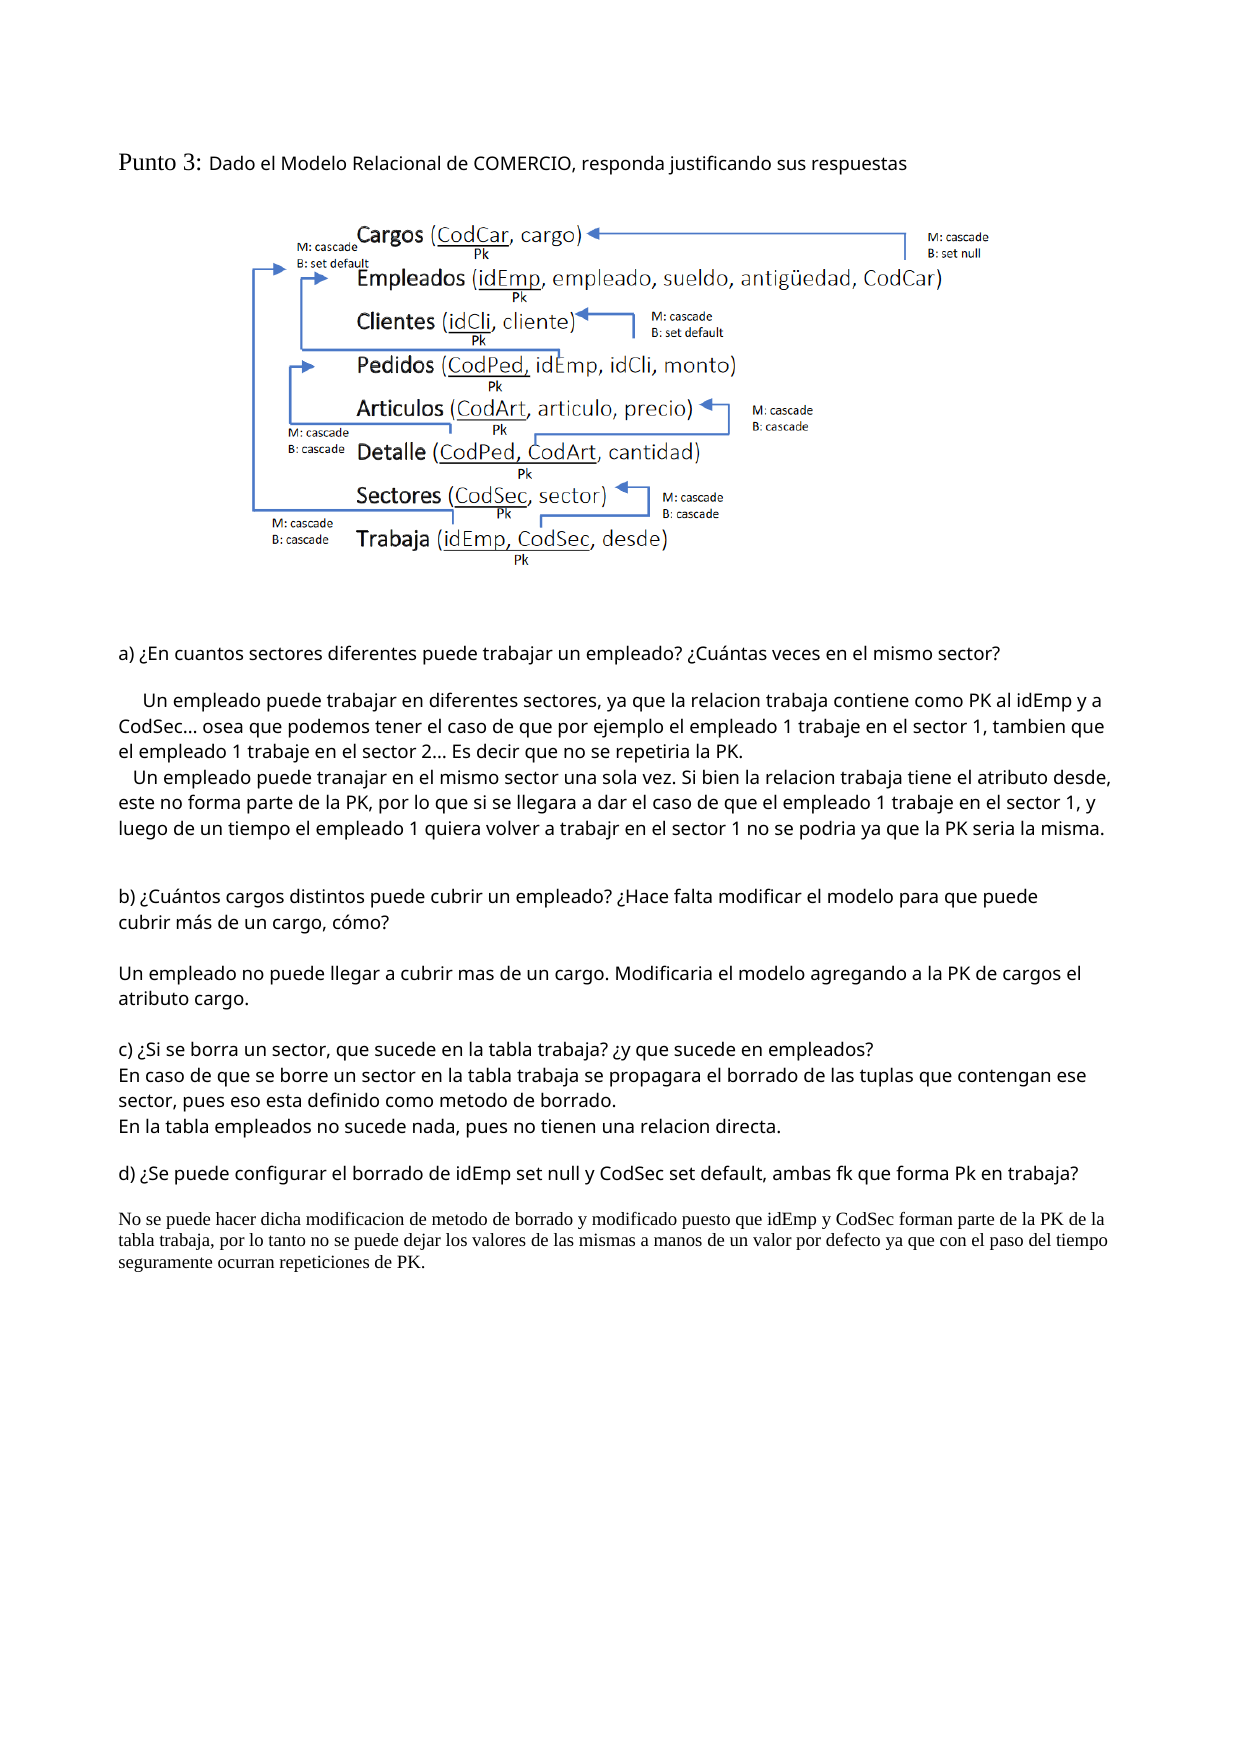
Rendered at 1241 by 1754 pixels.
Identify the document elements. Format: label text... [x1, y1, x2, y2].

text En la tabla empleados no sucede nada, pues no tienen una relacion directa. [118, 1113, 1122, 1139]
picture [225, 197, 1015, 576]
text Un empleado no puede llegar a cubrir mas de un cargo. Modificaria el modelo agregando a la PK de cargos el atributo cargo. [118, 960, 1122, 1011]
text No se puede hacer dicha modificacion de metodo de borrado y modificado puesto que idEmp y CodSec forman parte de la PK de la tabla trabaja, por lo tanto no se puede dejar los valores de las mismas a manos de un valor por defecto ya que con el paso del tiempo seguramente ocurran repeticiones de PK. [118, 1207, 1122, 1272]
text Un empleado puede trabajar en diferentes sectores, ya que la relacion trabaja contiene como PK al idEmp y a CodSec… osea que podemos tener el caso de que por ejemplo el empleado 1 trabaje en el sector 1, tambien que el empleado 1 trabaje en el sector 2… Es decir que no se repetiria la PK. [118, 687, 1122, 764]
text c) ¿Si se borra un sector, que sucede en la tabla trabaja? ¿y que sucede en empleados? [118, 1037, 1122, 1062]
text En caso de que se borre un sector en la tabla trabaja se propagara el borrado de las tuplas que contengan ese sector, pues eso esta definido como metodo de borrado. [118, 1062, 1122, 1113]
text d) ¿Se puede configurar el borrado de idEmp set null y CodSec set default, ambas fk que forma Pk en trabaja? [118, 1160, 1122, 1186]
text b) ¿Cuántos cargos distintos puede cubrir un empleado? ¿Hace falta modificar el modelo para que puede cubrir más de un cargo, cómo? [118, 862, 1122, 935]
text a) ¿En cuantos sectores diferentes puede trabajar un empleado? ¿Cuántas veces en el mismo sector? [118, 640, 1122, 666]
text Un empleado puede tranajar en el mismo sector una sola vez. Si bien la relacion trabaja tiene el atributo desde, este no forma parte de la PK, por lo que si se llegara a dar el caso de que el empleado 1 trabaje en el sector 1, y luego de un tiempo el empleado 1 quiera volver a trabajr en el sector 1 no se podria ya que la PK seria la misma. [118, 764, 1122, 841]
text Punto 3: Dado el Modelo Relacional de COMERCIO, responda justificando sus respuestas [118, 147, 1122, 176]
